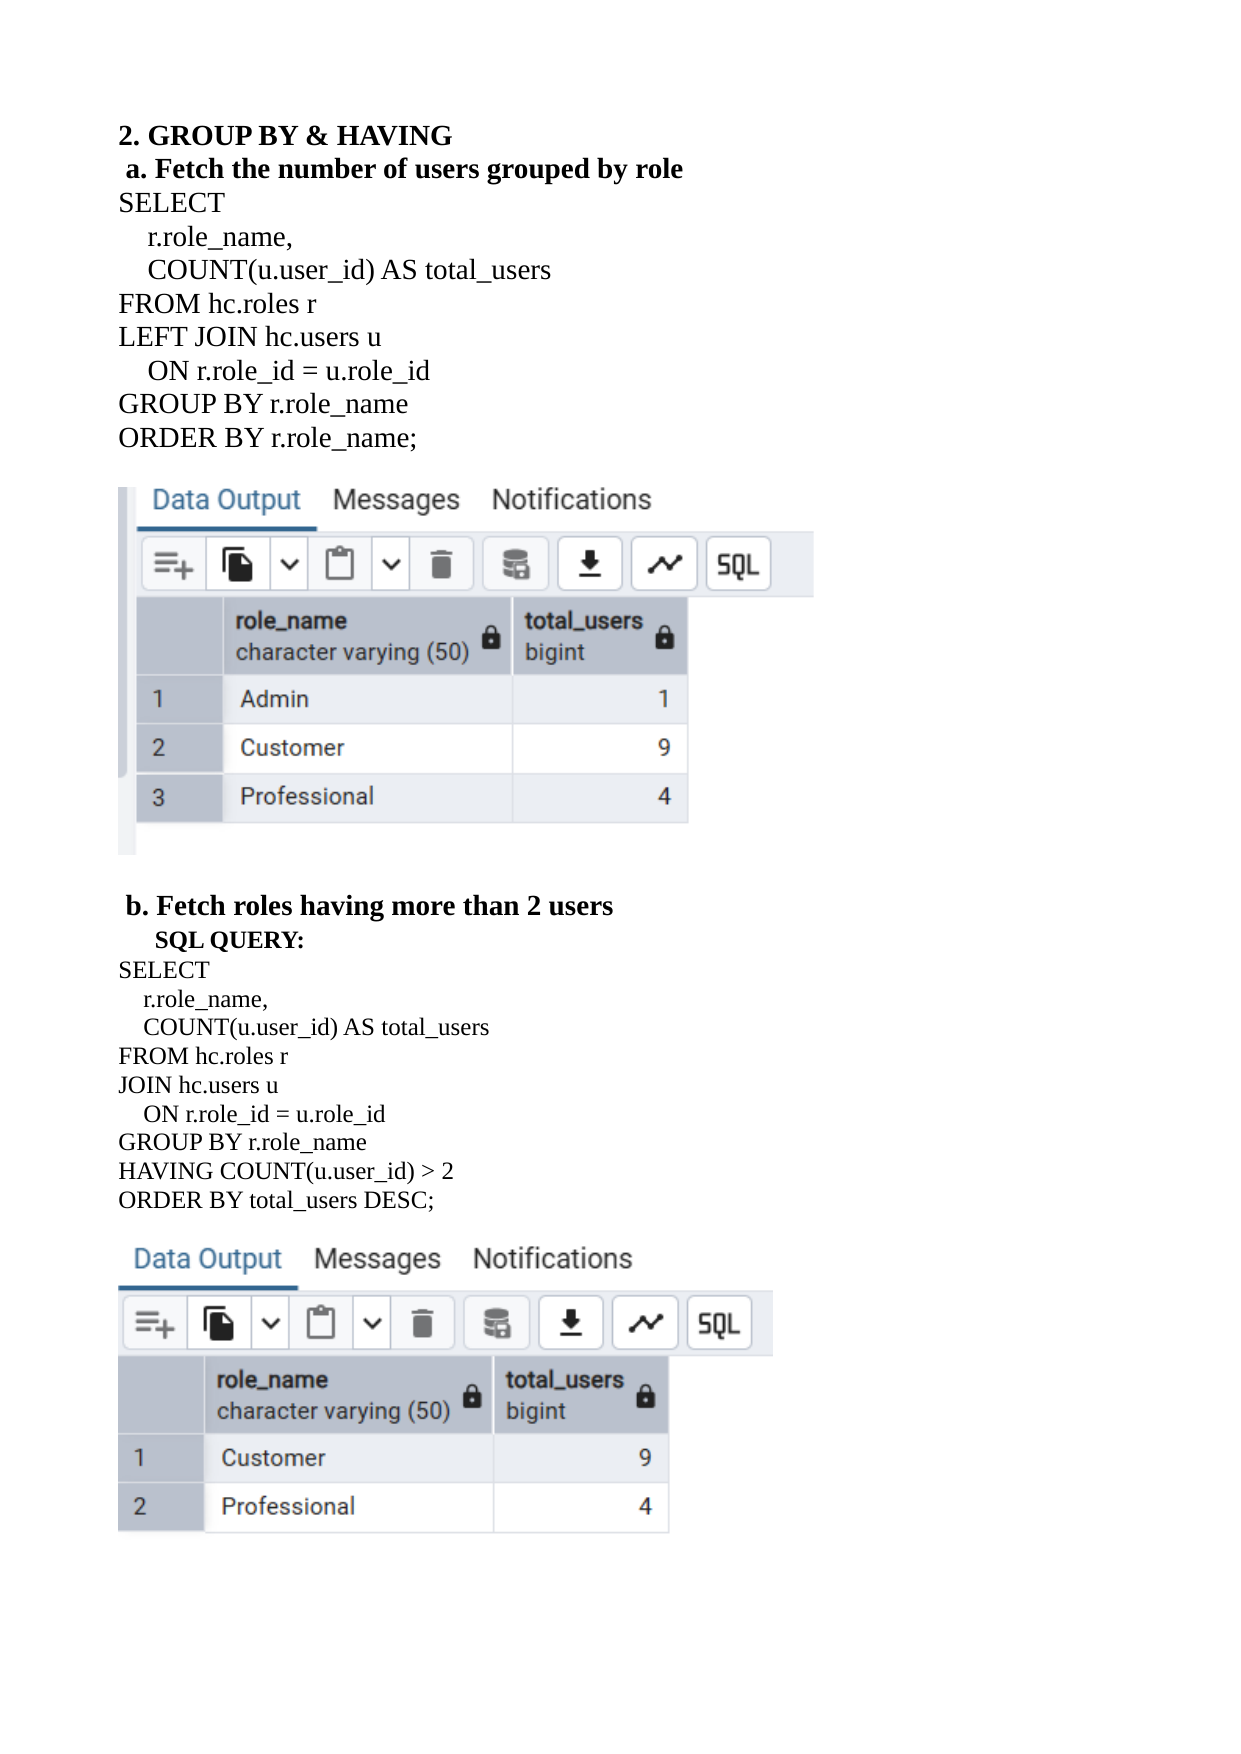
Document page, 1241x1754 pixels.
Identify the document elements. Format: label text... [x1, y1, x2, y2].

text ON r.role_id = u.role_id [118, 353, 1122, 386]
text ON r.role_id = u.role_id [118, 1099, 1122, 1127]
text a. Fetch the number of users grouped by role [118, 152, 1122, 185]
text b. Fetch roles having more than 2 users [118, 888, 1122, 921]
text GROUP BY r.role_name [118, 386, 1122, 420]
text FROM hc.roles r [118, 286, 1122, 319]
text SELECT [118, 955, 1122, 984]
text 2. GROUP BY & HAVING [118, 118, 1122, 152]
text LEFT JOIN hc.users u [118, 319, 1122, 353]
text SQL QUERY: [118, 921, 1122, 955]
text JOIN hc.users u [118, 1070, 1122, 1099]
text COUNT(u.user_id) AS total_users [118, 1012, 1122, 1041]
text HAVING COUNT(u.user_id) > 2 [118, 1156, 1122, 1185]
text ORDER BY r.role_name; [118, 420, 1122, 453]
text COUNT(u.user_id) AS total_users [118, 252, 1122, 286]
text GROUP BY r.role_name [118, 1127, 1122, 1156]
text ORDER BY total_users DESC; [118, 1185, 1122, 1214]
text r.role_name, [118, 984, 1122, 1012]
text r.role_name, [118, 219, 1122, 252]
text FROM hc.roles r [118, 1041, 1122, 1070]
text SELECT [118, 185, 1122, 219]
